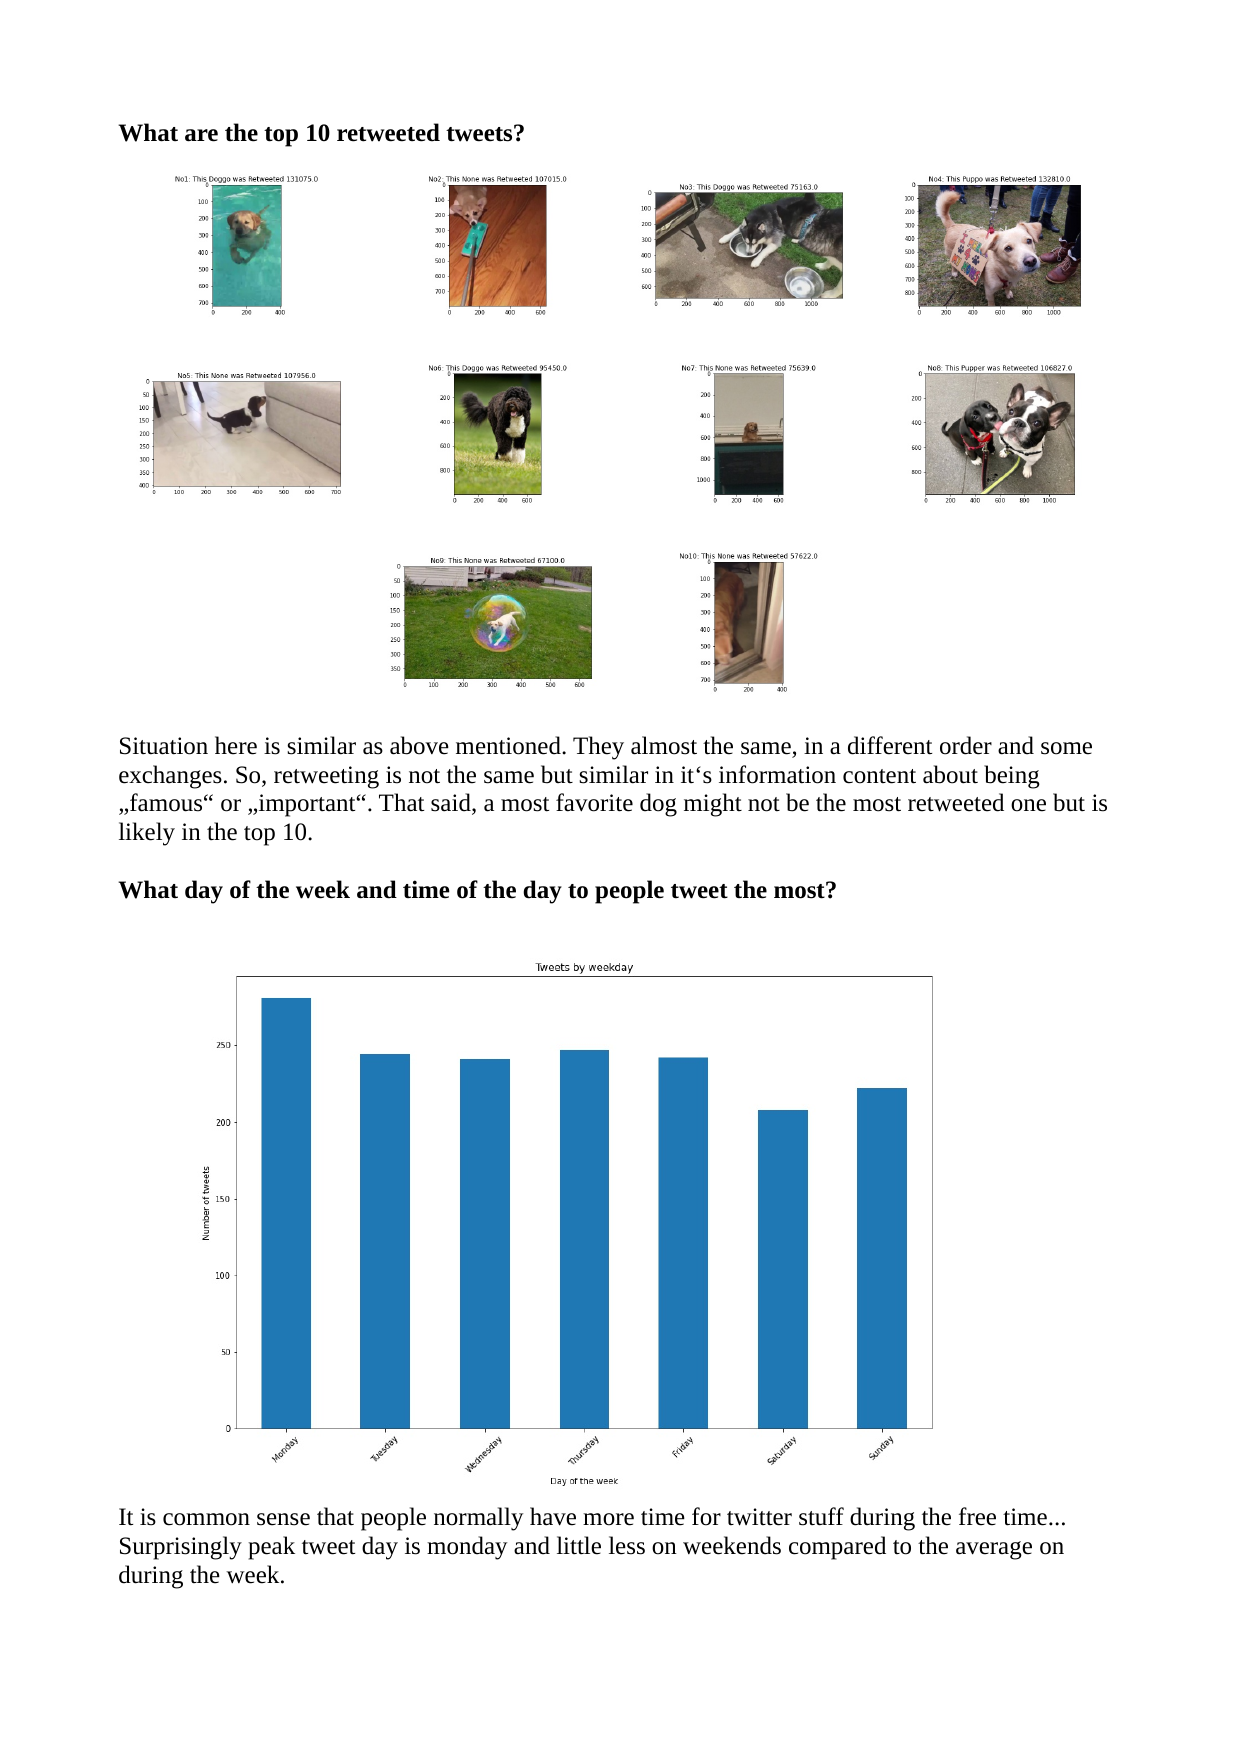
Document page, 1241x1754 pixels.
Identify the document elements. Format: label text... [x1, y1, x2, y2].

table_cell [871, 354, 1122, 543]
picture [123, 354, 364, 514]
picture [374, 354, 615, 514]
table_cell [620, 354, 871, 543]
table_cell [620, 543, 871, 731]
picture [625, 354, 866, 514]
table_cell [118, 354, 369, 543]
picture [124, 905, 1021, 1503]
table_cell [118, 543, 369, 731]
picture [123, 165, 364, 326]
table_header [620, 166, 871, 354]
text What are the top 10 retweeted tweets? [118, 118, 1122, 147]
picture [374, 542, 615, 703]
picture [876, 354, 1117, 514]
table_cell [871, 543, 1122, 731]
picture [625, 542, 866, 703]
picture [374, 165, 615, 326]
text Situation here is similar as above mentioned. They almost the same, in a different order and some exchanges. So, retweeting is not the same but similar in it‘s information content about being „famous“ or „important“. That said, a most favorite dog might not be the most retweeted one but is likely in the top 10. [118, 731, 1122, 846]
table_header [369, 166, 620, 354]
table_header [871, 166, 1122, 354]
table_header [118, 166, 369, 354]
text It is common sense that people normally have more time for twitter stuff during the free time... Surprisingly peak tweet day is monday and little less on weekends compared to the average on during the week. [118, 903, 1122, 1588]
text What day of the week and time of the day to people tweet the most? [118, 875, 1122, 903]
table_cell [369, 543, 620, 731]
table_cell [369, 354, 620, 543]
picture [625, 165, 866, 326]
picture [876, 165, 1117, 326]
